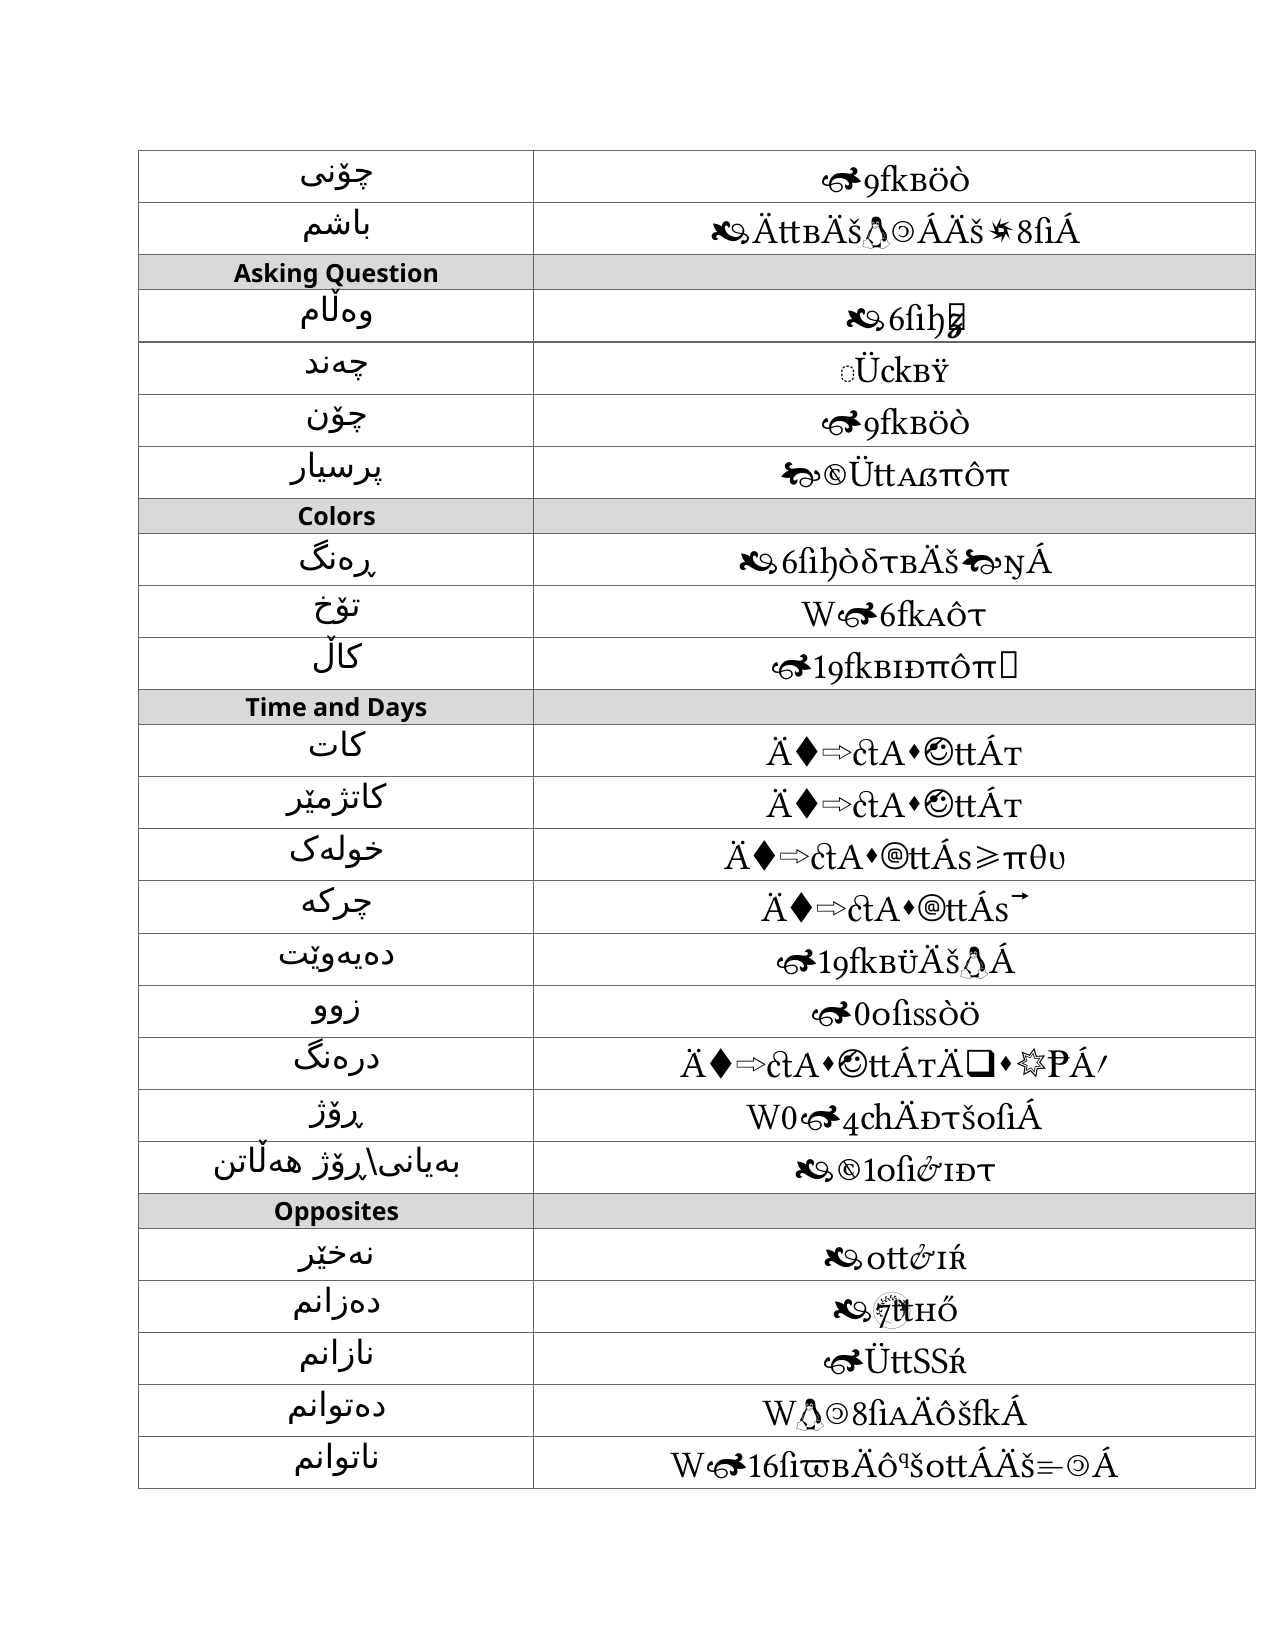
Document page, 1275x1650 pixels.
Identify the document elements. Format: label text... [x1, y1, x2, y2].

table_cell  [534, 1090, 1255, 1141]
table_cell  [534, 447, 1255, 498]
table_cell خولەک [139, 829, 533, 880]
table_cell Time and Days [139, 690, 533, 724]
table_cell چۆن [139, 395, 533, 446]
table_cell  [534, 638, 1255, 689]
table_cell دەزانم [139, 1281, 533, 1332]
table_cell زوو [139, 986, 533, 1037]
table_cell  [534, 290, 1255, 341]
table_cell  [534, 1038, 1255, 1089]
table_cell  [534, 777, 1255, 828]
table_cell تۆخ [139, 586, 533, 637]
table_cell چەند [139, 343, 533, 393]
table_cell  [534, 203, 1255, 254]
table_cell  [534, 1385, 1255, 1436]
table_cell کات [139, 725, 533, 776]
table_cell  [534, 534, 1255, 585]
table_cell چرکە [139, 881, 533, 932]
table_cell [534, 255, 1255, 289]
table_cell وەڵام [139, 290, 533, 341]
table_cell چۆنی [139, 151, 533, 202]
table_cell نازانم [139, 1333, 533, 1384]
table_cell  [534, 934, 1255, 984]
table_cell درەنگ [139, 1038, 533, 1089]
table_cell ڕەنگ [139, 534, 533, 585]
table_cell  [534, 1281, 1255, 1332]
table_cell Asking Question [139, 255, 533, 289]
table_cell [534, 1194, 1255, 1228]
table_cell Colors [139, 499, 533, 533]
table_cell ڕۆژ [139, 1090, 533, 1141]
table_cell  [534, 343, 1255, 393]
table_cell کاتژمێر [139, 777, 533, 828]
table_cell نەخێر [139, 1229, 533, 1280]
table_cell  [534, 986, 1255, 1037]
table_cell پرسیار [139, 447, 533, 498]
table_cell  [534, 725, 1255, 776]
table_cell  [534, 151, 1255, 202]
table_cell  [534, 881, 1255, 932]
table_cell  [534, 586, 1255, 637]
table_cell  [534, 1437, 1255, 1488]
table_cell باشم [139, 203, 533, 254]
table_cell  [534, 1333, 1255, 1384]
table_cell ناتوانم [139, 1437, 533, 1488]
table_cell  [534, 1142, 1255, 1193]
table_cell کاڵ [139, 638, 533, 689]
table_cell بەیانی\ڕۆژ هەڵاتن [139, 1142, 533, 1193]
table_cell  [534, 395, 1255, 446]
table_cell دەتوانم [139, 1385, 533, 1436]
table_cell  [534, 829, 1255, 880]
table_cell دەیەوێت [139, 934, 533, 984]
table_cell Opposites [139, 1194, 533, 1228]
table_cell [534, 690, 1255, 724]
table_cell  [534, 1229, 1255, 1280]
table_cell [534, 499, 1255, 533]
